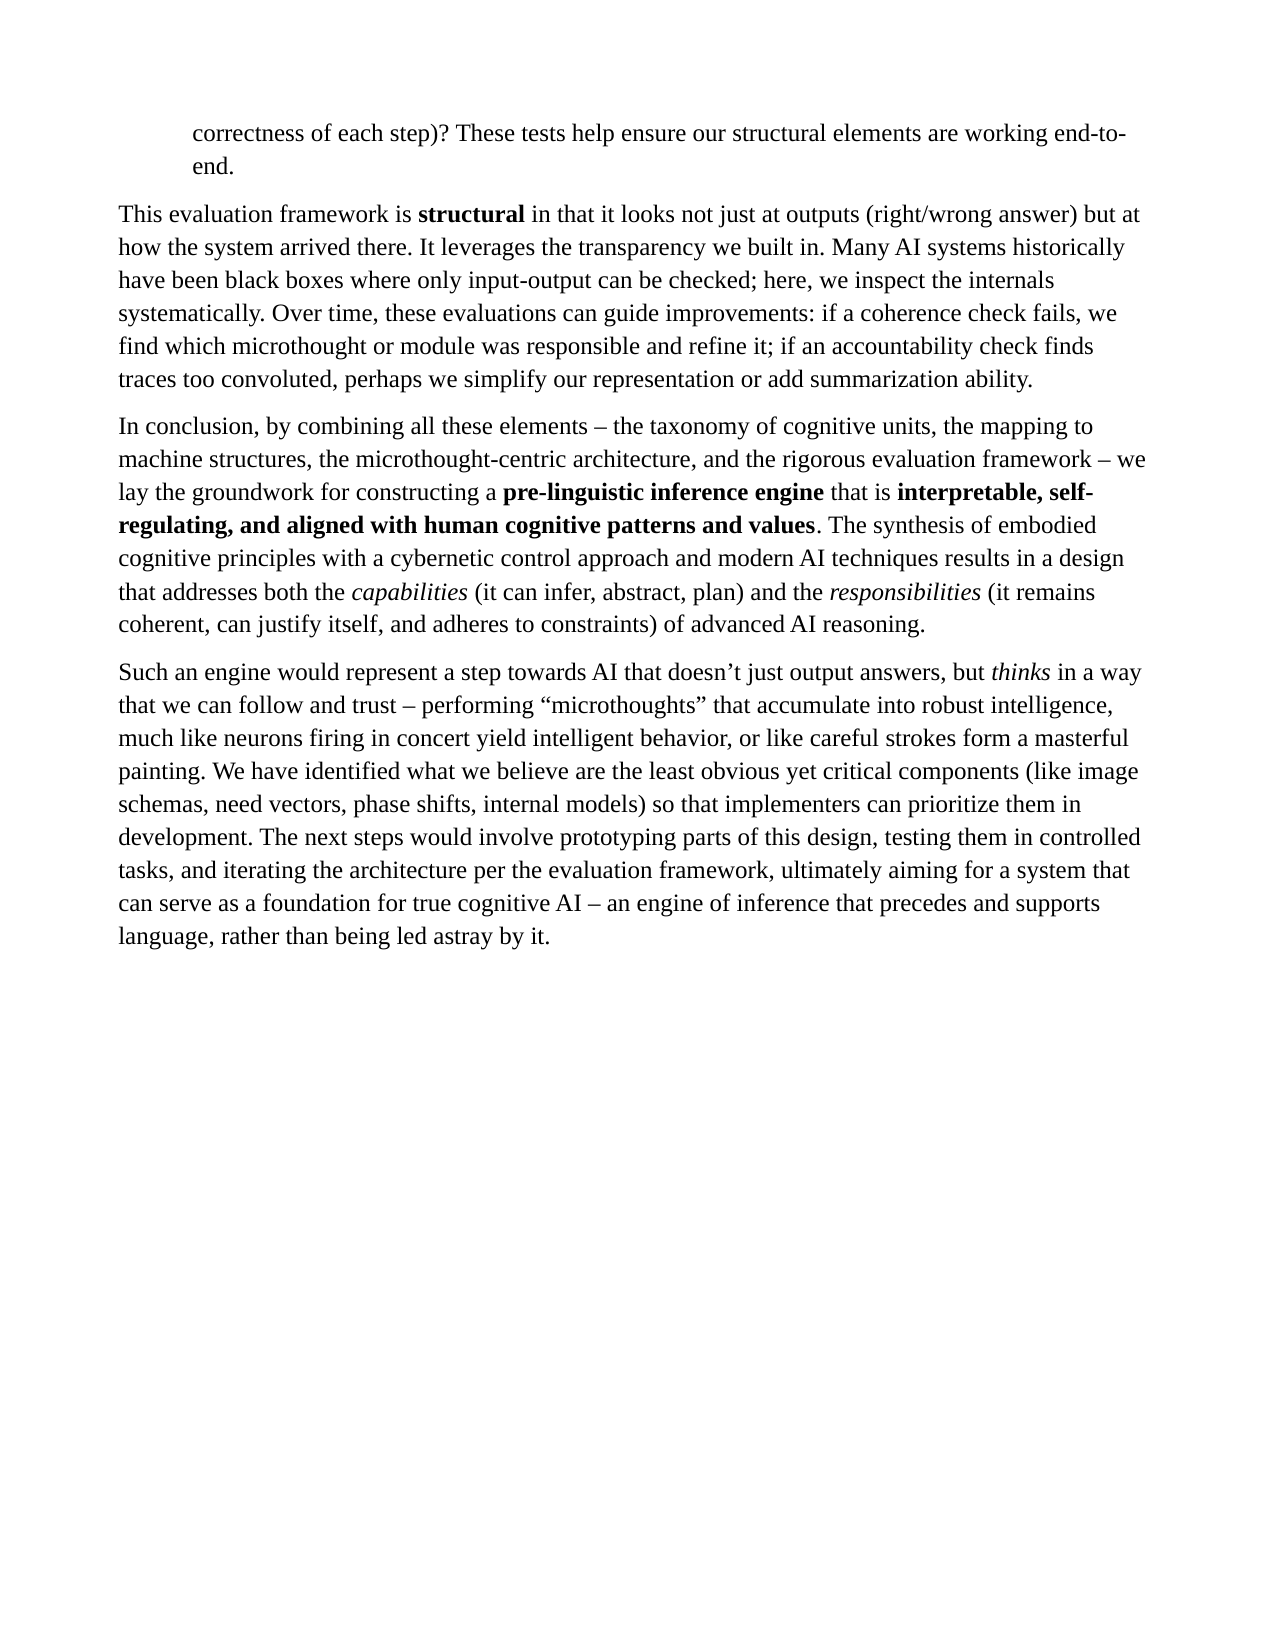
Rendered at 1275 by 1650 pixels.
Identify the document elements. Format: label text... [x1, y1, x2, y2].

list correctness of each step)? These tests help ensure our structural elements are working end-to-end. [162, 118, 1157, 180]
text Such an engine would represent a step towards AI that doesn’t just output answers, but thinks in a way that we can follow and trust – performing “microthoughts” that accumulate into robust intelligence, much like neurons firing in concert yield intelligent behavior, or like careful strokes form a masterful painting. We have identified what we believe are the least obvious yet critical components (like image schemas, need vectors, phase shifts, internal models) so that implementers can prioritize them in development. The next steps would involve prototyping parts of this design, testing them in controlled tasks, and iterating the architecture per the evaluation framework, ultimately aiming for a system that can serve as a foundation for true cognitive AI – an engine of inference that precedes and supports language, rather than being led astray by it. [118, 657, 1157, 950]
text In conclusion, by combining all these elements – the taxonomy of cognitive units, the mapping to machine structures, the microthought-centric architecture, and the rigorous evaluation framework – we lay the groundwork for constructing a pre-linguistic inference engine that is interpretable, self-regulating, and aligned with human cognitive patterns and values. The synthesis of embodied cognitive principles with a cybernetic control approach and modern AI techniques results in a design that addresses both the capabilities (it can infer, abstract, plan) and the responsibilities (it remains coherent, can justify itself, and adheres to constraints) of advanced AI reasoning. [118, 411, 1157, 638]
text This evaluation framework is structural in that it looks not just at outputs (right/wrong answer) but at how the system arrived there. It leverages the transparency we built in. Many AI systems historically have been black boxes where only input-output can be checked; here, we inspect the internals systematically. Over time, these evaluations can guide improvements: if a coherence check fails, we find which microthought or module was responsible and refine it; if an accountability check finds traces too convoluted, perhaps we simplify our representation or add summarization ability. [118, 199, 1157, 393]
